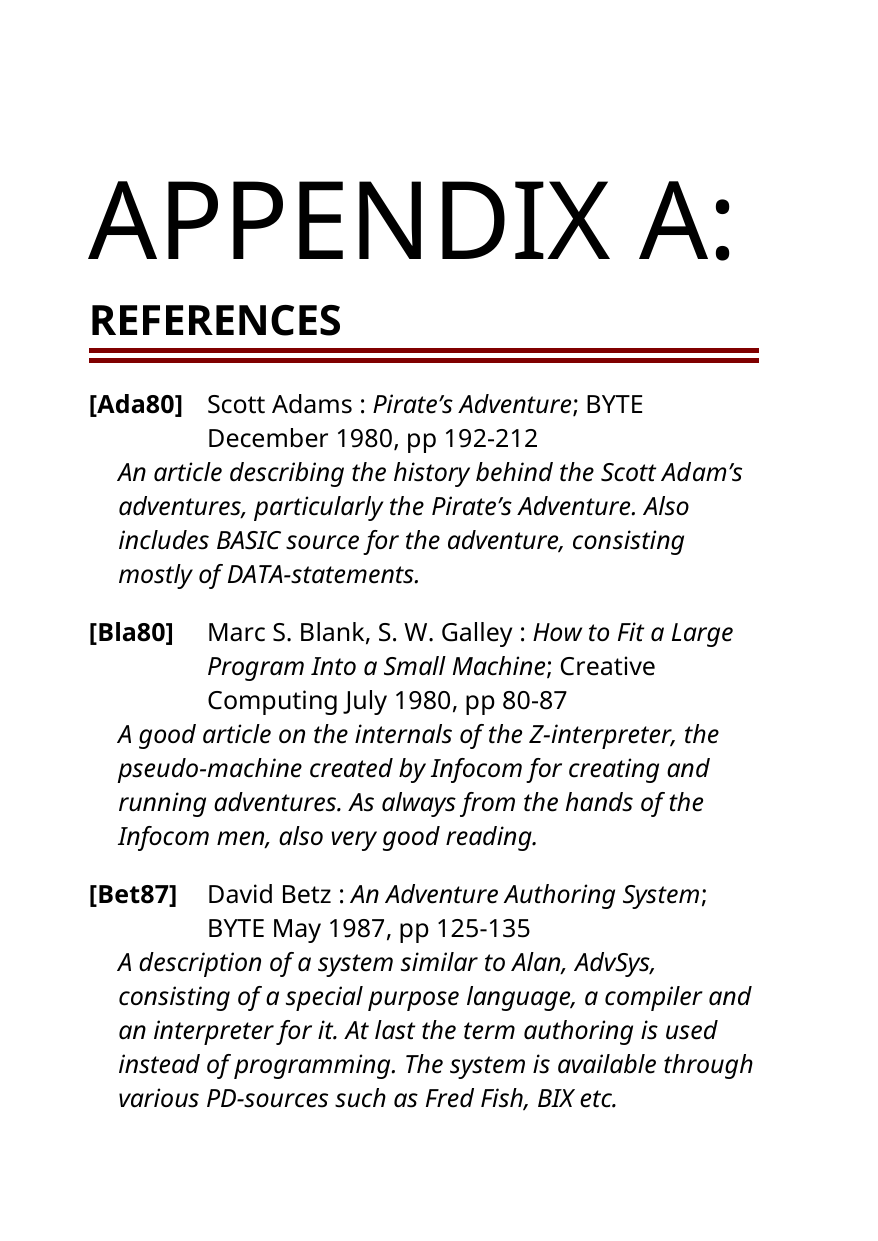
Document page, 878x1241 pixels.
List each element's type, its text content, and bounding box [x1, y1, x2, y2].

subtitle [89, 353, 759, 358]
text A description of a system similar to Alan, AdvSys, consisting of a special purpose language, a compiler and an interpreter for it. At last the term authoring is used instead of programming. The system is available through various PD-sources such as Fred Fish, BIX etc. [118, 945, 759, 1115]
text [Bla80] Marc S. Blank, S. W. Galley : How to Fit a Large Program Into a Small Machine; Creative Computing July 1980, pp 80-87 [89, 615, 759, 717]
text [Bet87] David Betz : An Adventure Authoring System; BYTE May 1987, pp 125-135 [89, 877, 759, 945]
subtitle REFERENCES [89, 143, 759, 348]
text [Ada80] Scott Adams : Pirate’s Adventure; BYTE December 1980, pp 192-212 [89, 387, 759, 455]
text A good article on the internals of the Z-interpreter, the pseudo-machine created by Infocom for creating and running adventures. As always from the hands of the Infocom men, also very good reading. [118, 717, 759, 853]
text An article describing the history behind the Scott Ad­am’s adventures, particularly the Pirate’s Adventure. Also includes BASIC source for the adventure, con­sisting mostly of DATA-statements. [118, 455, 759, 591]
